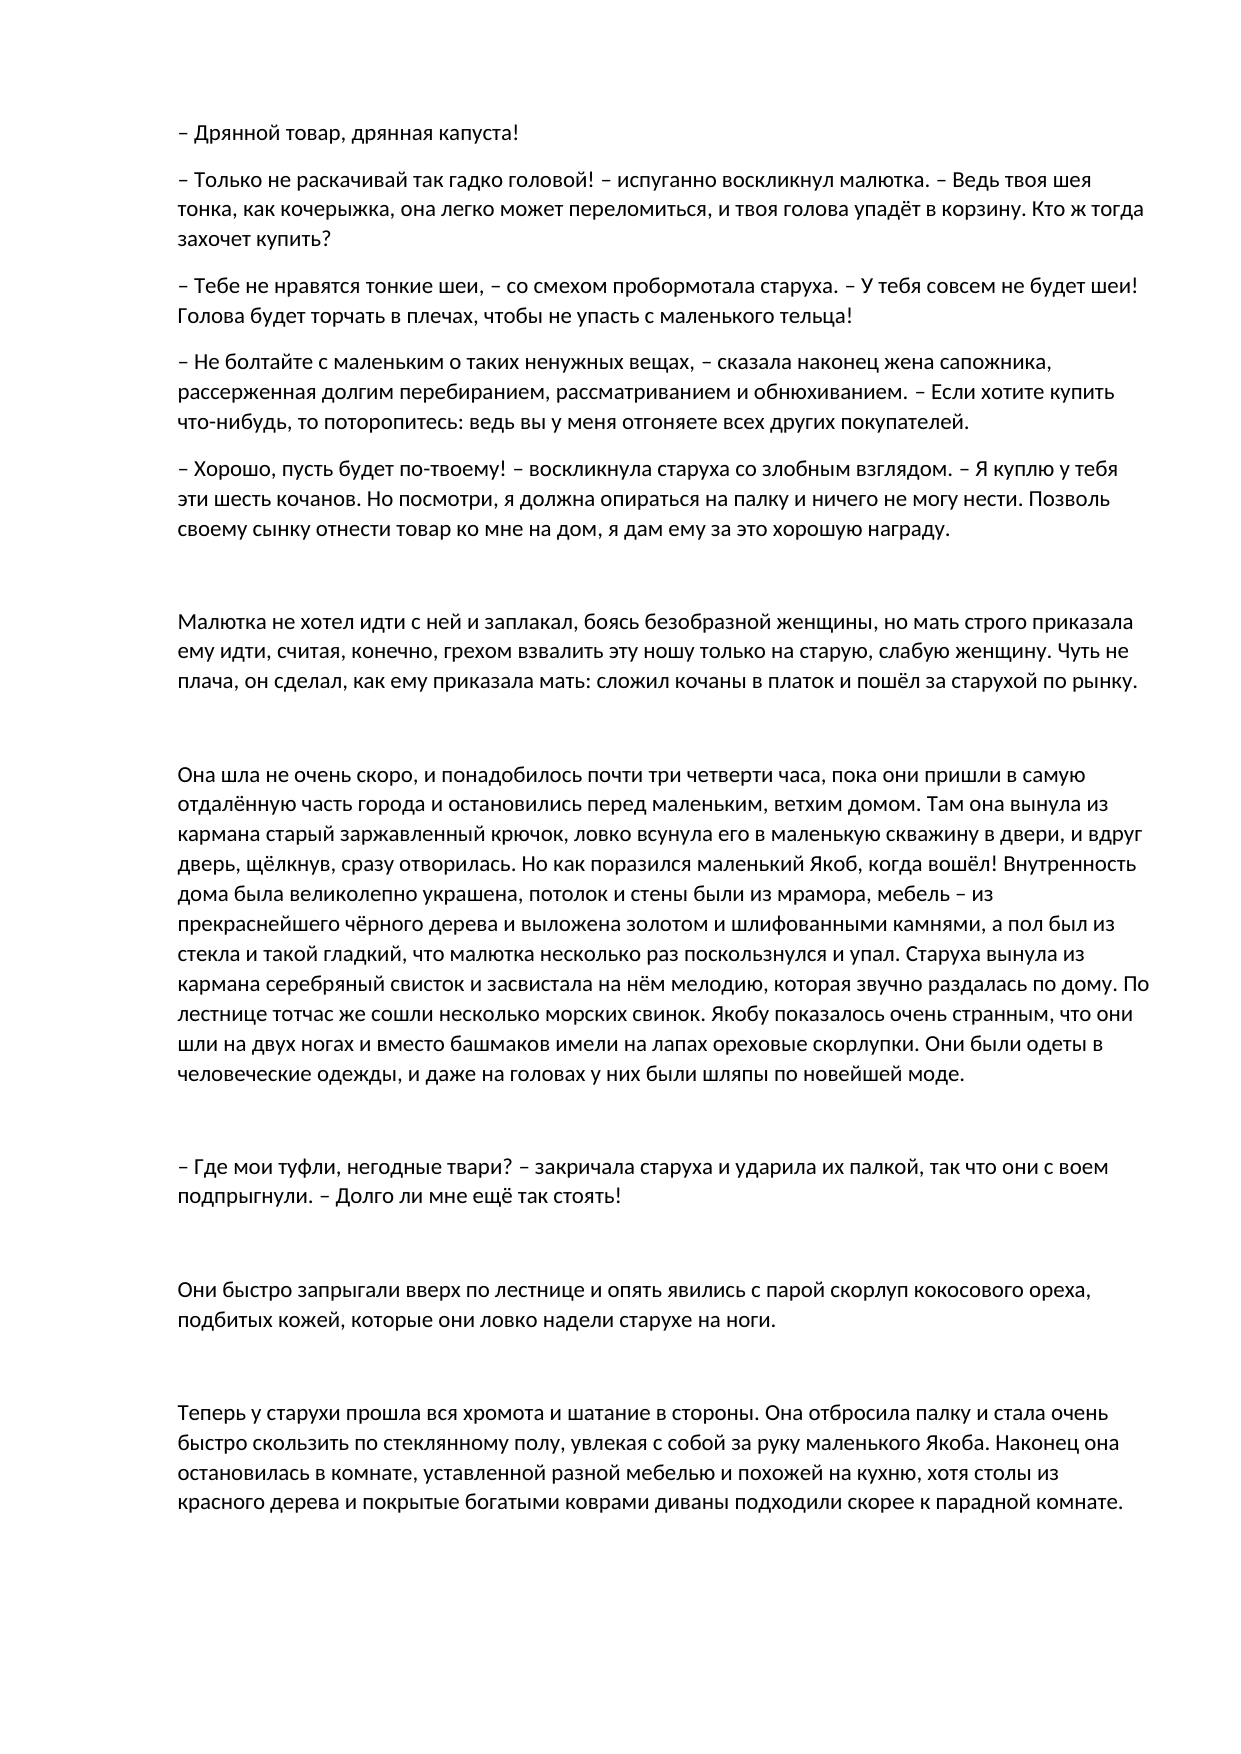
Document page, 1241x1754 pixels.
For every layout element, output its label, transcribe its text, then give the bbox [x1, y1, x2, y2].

text – Где мои туфли, негодные твари? – закричала старуха и ударила их палкой, так что они с воем подпрыгнули. – Долго ли мне ещё так стоять! [177, 1152, 1152, 1210]
text – Тебе не нравятся тонкие шеи, – со смехом пробормотала старуха. – У тебя совсем не будет шеи! Голова будет торчать в плечах, чтобы не упасть с маленького тельца! [177, 271, 1152, 329]
text – Только не раскачивай так гадко головой! – испуганно воскликнул малютка. – Ведь твоя шея тонка, как кочерыжка, она легко может переломиться, и твоя голова упадёт в корзину. Кто ж тогда захочет купить? [177, 165, 1152, 252]
text Она шла не очень скоро, и понадобилось почти три четверти часа, пока они пришли в самую отдалённую часть города и остановились перед маленьким, ветхим домом. Там она вынула из кармана старый заржавленный крючок, ловко всунула его в маленькую скважину в двери, и вдруг дверь, щёлкнув, сразу отворилась. Но как поразился маленький Якоб, когда вошёл! Внутренность дома была великолепно украшена, потолок и стены были из мрамора, мебель – из прекраснейшего чёрного дерева и выложена золотом и шлифованными камнями, а пол был из стекла и такой гладкий, что малютка несколько раз поскользнулся и упал. Старуха вынула из кармана серебряный свисток и засвистала на нём мелодию, которая звучно раздалась по дому. По лестнице тотчас же сошли несколько морских свинок. Якобу показалось очень странным, что они шли на двух ногах и вместо башмаков имели на лапах ореховые скорлупки. Они были одеты в человеческие одежды, и даже на головах у них были шляпы по новейшей моде. [177, 760, 1152, 1087]
text – Хорошо, пусть будет по-твоему! – воскликнула старуха со злобным взглядом. – Я куплю у тебя эти шесть кочанов. Но посмотри, я должна опираться на палку и ничего не могу нести. Позволь своему сынку отнести товар ко мне на дом, я дам ему за это хорошую награду. [177, 454, 1152, 542]
text Малютка не хотел идти с ней и заплакал, боясь безобразной женщины, но мать строго приказала ему идти, считая, конечно, грехом взвалить эту ношу только на старую, слабую женщину. Чуть не плача, он сделал, как ему приказала мать: сложил кочаны в платок и пошёл за старухой по рынку. [177, 607, 1152, 694]
text – Дрянной товар, дрянная капуста! [177, 118, 1152, 146]
text Они быстро запрыгали вверх по лестнице и опять явились с парой скорлуп кокосового ореха, подбитых кожей, которые они ловко надели старухе на ноги. [177, 1275, 1152, 1333]
text – Не болтайте с маленьким о таких ненужных вещах, – сказала наконец жена сапожника, рассерженная долгим перебиранием, рассматриванием и обнюхиванием. – Если хотите купить что-нибудь, то поторопитесь: ведь вы у меня отгоняете всех других покупателей. [177, 347, 1152, 435]
text Теперь у старухи прошла вся хромота и шатание в стороны. Она отбросила палку и стала очень быстро скользить по стеклянному полу, увлекая с собой за руку маленького Якоба. Наконец она остановилась в комнате, уставленной разной мебелью и похожей на кухню, хотя столы из красного дерева и покрытые богатыми коврами диваны подходили скорее к парадной комнате. [177, 1398, 1152, 1516]
